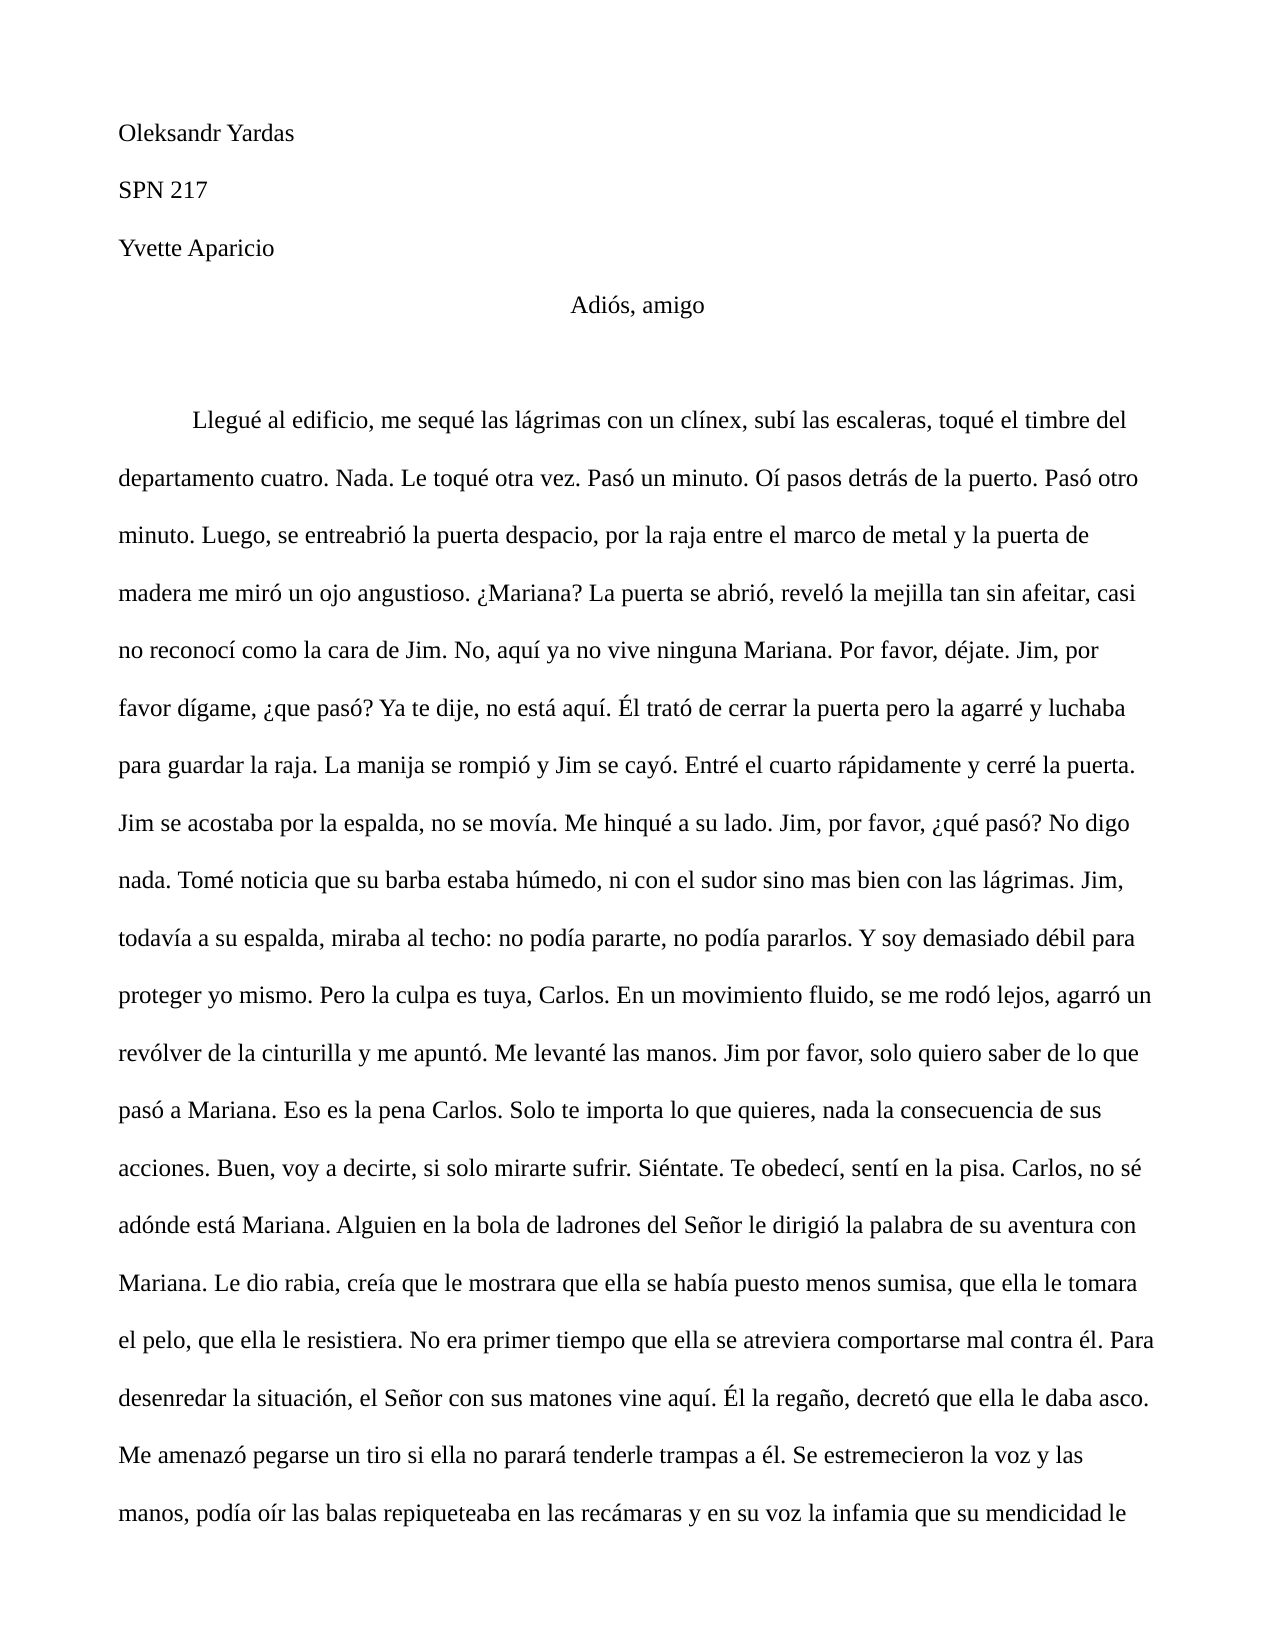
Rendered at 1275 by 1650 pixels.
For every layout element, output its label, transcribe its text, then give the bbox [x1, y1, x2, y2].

text Adiós, amigo [118, 291, 1157, 319]
text Oleksandr Yardas [118, 118, 1157, 147]
text Llegué al edificio, me sequé las lágrimas con un clínex, subí las escaleras, toqué el timbre del departamento cuatro. Nada. Le toqué otra vez. Pasó un minuto. Oí pasos detrás de la puerto. Pasó otro minuto. Luego, se entreabrió la puerta despacio, por la raja entre el marco de metal y la puerta de madera me miró un ojo angustioso. ¿Mariana? La puerta se abrió, reveló la mejilla tan sin afeitar, casi no reconocí como la cara de Jim. No, aquí ya no vive ninguna Mariana. Por favor, déjate. Jim, por favor dígame, ¿que pasó? Ya te dije, no está aquí. Él trató de cerrar la puerta pero la agarré y luchaba para guardar la raja. La manija se rompió y Jim se cayó. Entré el cuarto rápidamente y cerré la puerta. Jim se acostaba por la espalda, no se movía. Me hinqué a su lado. Jim, por favor, ¿qué pasó? No digo nada. Tomé noticia que su barba estaba húmedo, ni con el sudor sino mas bien con las lágrimas. Jim, todavía a su espalda, miraba al techo: no podía pararte, no podía pararlos. Y soy demasiado débil para proteger yo mismo. Pero la culpa es tuya, Carlos. En un movimiento fluido, se me rodó lejos, agarró un revólver de la cinturilla y me apuntó. Me levanté las manos. Jim por favor, solo quiero saber de lo que pasó a Mariana. Eso es la pena Carlos. Solo te importa lo que quieres, nada la consecuencia de sus acciones. Buen, voy a decirte, si solo mirarte sufrir. Siéntate. Te obedecí, sentí en la pisa. Carlos, no sé adónde está Mariana. Alguien en la bola de ladrones del Señor le dirigió la palabra de su aventura con Mariana. Le dio rabia, creía que le mostrara que ella se había puesto menos sumisa, que ella le tomara el pelo, que ella le resistiera. No era primer tiempo que ella se atreviera comportarse mal contra él. Para desenredar la situación, el Señor con sus matones vine aquí. Él la regaño, decretó que ella le daba asco. Me amenazó pegarse un tiro si ella no parará tenderle trampas a él. Se estremecieron la voz y las manos, podía oír las balas repiqueteaba en las recámaras y en su voz la infamia que su mendicidad le [118, 406, 1157, 1527]
text SPN 217 [118, 176, 1157, 204]
text Yvette Aparicio [118, 233, 1157, 262]
